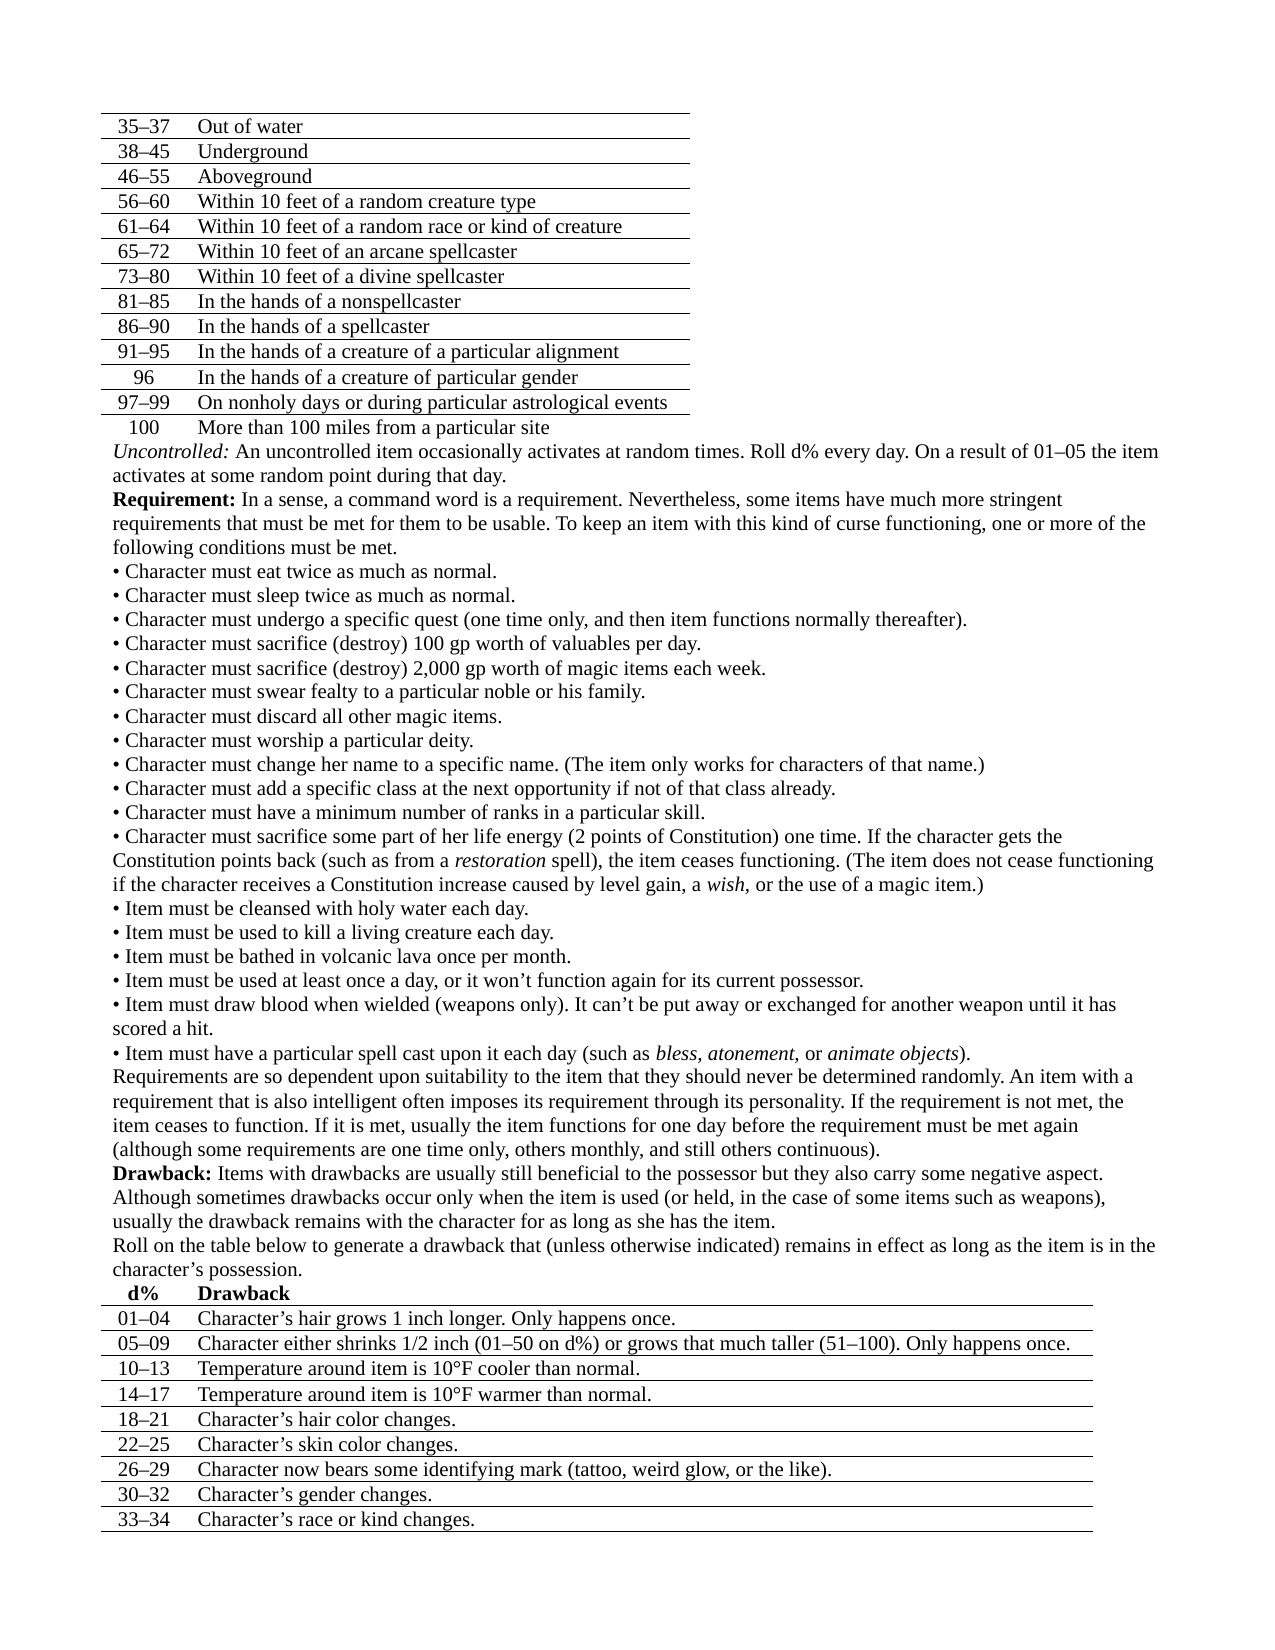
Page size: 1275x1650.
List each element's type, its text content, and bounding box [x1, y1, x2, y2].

table_cell More than 100 miles from a particular site [186, 415, 689, 439]
table_cell Temperature around item is 10°F warmer than normal. [186, 1381, 1093, 1406]
text • Item must have a particular spell cast upon it each day (such as bless, atonement, or animate objects). [112, 1040, 1162, 1064]
table_cell 96 [101, 365, 186, 389]
table_cell Underground [186, 139, 689, 163]
table_cell 73–80 [101, 264, 186, 288]
table_cell In the hands of a creature of a particular alignment [186, 340, 689, 363]
text Requirement: In a sense, a command word is a requirement. Nevertheless, some items have much more stringent requirements that must be met for them to be usable. To keep an item with this kind of curse functioning, one or more of the following conditions must be met. [112, 487, 1162, 559]
table_cell 100 [101, 415, 186, 439]
table_cell 65–72 [101, 239, 186, 263]
text Uncontrolled: An uncontrolled item occasionally activates at random times. Roll d% every day. On a result of 01–05 the item activates at some random point during that day. [112, 439, 1162, 487]
text • Character must have a minimum number of ranks in a particular skill. [112, 800, 1162, 824]
table_cell Temperature around item is 10°F cooler than normal. [186, 1356, 1093, 1380]
text • Character must sleep twice as much as normal. [112, 583, 1162, 607]
table_cell 33–34 [101, 1507, 186, 1531]
table_cell 56–60 [101, 189, 186, 213]
text • Item must draw blood when wielded (weapons only). It can’t be put away or exchanged for another weapon until it has scored a hit. [112, 992, 1162, 1040]
table_cell 86–90 [101, 314, 186, 338]
table_cell 14–17 [101, 1381, 186, 1406]
text • Item must be cleansed with holy water each day. [112, 896, 1162, 920]
text • Item must be used at least once a day, or it won’t function again for its current possessor. [112, 968, 1162, 992]
table_cell Character’s gender changes. [186, 1482, 1093, 1506]
table_cell Aboveground [186, 164, 689, 188]
table_cell Character’s hair color changes. [186, 1407, 1093, 1431]
text • Character must sacrifice (destroy) 100 gp worth of valuables per day. [112, 631, 1162, 655]
table_cell Character now bears some identifying mark (tattoo, weird glow, or the like). [186, 1457, 1093, 1481]
table_cell 30–32 [101, 1482, 186, 1506]
text Drawback: Items with drawbacks are usually still beneficial to the possessor but they also carry some negative aspect. Although sometimes drawbacks occur only when the item is used (or held, in the case of some items such as weapons), usually the drawback remains with the character for as long as she has the item. [112, 1161, 1162, 1233]
text • Item must be used to kill a living creature each day. [112, 920, 1162, 944]
table_cell 05–09 [101, 1331, 186, 1355]
table_header d% [101, 1281, 186, 1305]
table_cell Within 10 feet of a random creature type [186, 189, 689, 213]
table_cell 26–29 [101, 1457, 186, 1481]
text • Character must sacrifice (destroy) 2,000 gp worth of magic items each week. [112, 655, 1162, 679]
table_cell In the hands of a spellcaster [186, 314, 689, 338]
table_cell Out of water [186, 114, 689, 138]
table_cell 81–85 [101, 289, 186, 313]
table_cell 22–25 [101, 1432, 186, 1456]
table_cell Within 10 feet of a divine spellcaster [186, 264, 689, 288]
text • Character must swear fealty to a particular noble or his family. [112, 679, 1162, 703]
table_cell 97–99 [101, 390, 186, 414]
text • Character must worship a particular deity. [112, 728, 1162, 752]
table_cell Within 10 feet of a random race or kind of creature [186, 214, 689, 238]
text • Character must eat twice as much as normal. [112, 559, 1162, 583]
text Roll on the table below to generate a drawback that (unless otherwise indicated) remains in effect as long as the item is in the character’s possession. [112, 1233, 1162, 1281]
table_header Drawback [186, 1281, 1093, 1305]
text • Character must sacrifice some part of her life energy (2 points of Constitution) one time. If the character gets the Constitution points back (such as from a restoration spell), the item ceases functioning. (The item does not cease functioning if the character receives a Constitution increase caused by level gain, a wish, or the use of a magic item.) [112, 824, 1162, 896]
table_cell 61–64 [101, 214, 186, 238]
table_cell On nonholy days or during particular astrological events [186, 390, 689, 414]
text • Character must discard all other magic items. [112, 703, 1162, 728]
table_cell Character’s hair grows 1 inch longer. Only happens once. [186, 1306, 1093, 1330]
text Requirements are so dependent upon suitability to the item that they should never be determined randomly. An item with a requirement that is also intelligent often imposes its requirement through its personality. If the requirement is not met, the item ceases to function. If it is met, usually the item functions for one day before the requirement must be met again (although some requirements are one time only, others monthly, and still others continuous). [112, 1064, 1162, 1161]
table_cell 91–95 [101, 340, 186, 363]
text • Character must add a specific class at the next opportunity if not of that class already. [112, 776, 1162, 800]
table_cell 38–45 [101, 139, 186, 163]
table_cell 10–13 [101, 1356, 186, 1380]
table_cell 01–04 [101, 1306, 186, 1330]
table_cell Character’s skin color changes. [186, 1432, 1093, 1456]
table_cell Within 10 feet of an arcane spellcaster [186, 239, 689, 263]
table_cell In the hands of a creature of particular gender [186, 365, 689, 389]
table_cell In the hands of a nonspellcaster [186, 289, 689, 313]
table_cell 18–21 [101, 1407, 186, 1431]
table_cell Character either shrinks 1/2 inch (01–50 on d%) or grows that much taller (51–100). Only happens once. [186, 1331, 1093, 1355]
text • Item must be bathed in volcanic lava once per month. [112, 944, 1162, 968]
text • Character must change her name to a specific name. (The item only works for characters of that name.) [112, 752, 1162, 776]
table_cell Character’s race or kind changes. [186, 1507, 1093, 1531]
table_cell 46–55 [101, 164, 186, 188]
text • Character must undergo a specific quest (one time only, and then item functions normally thereafter). [112, 607, 1162, 631]
table_cell 35–37 [101, 114, 186, 138]
